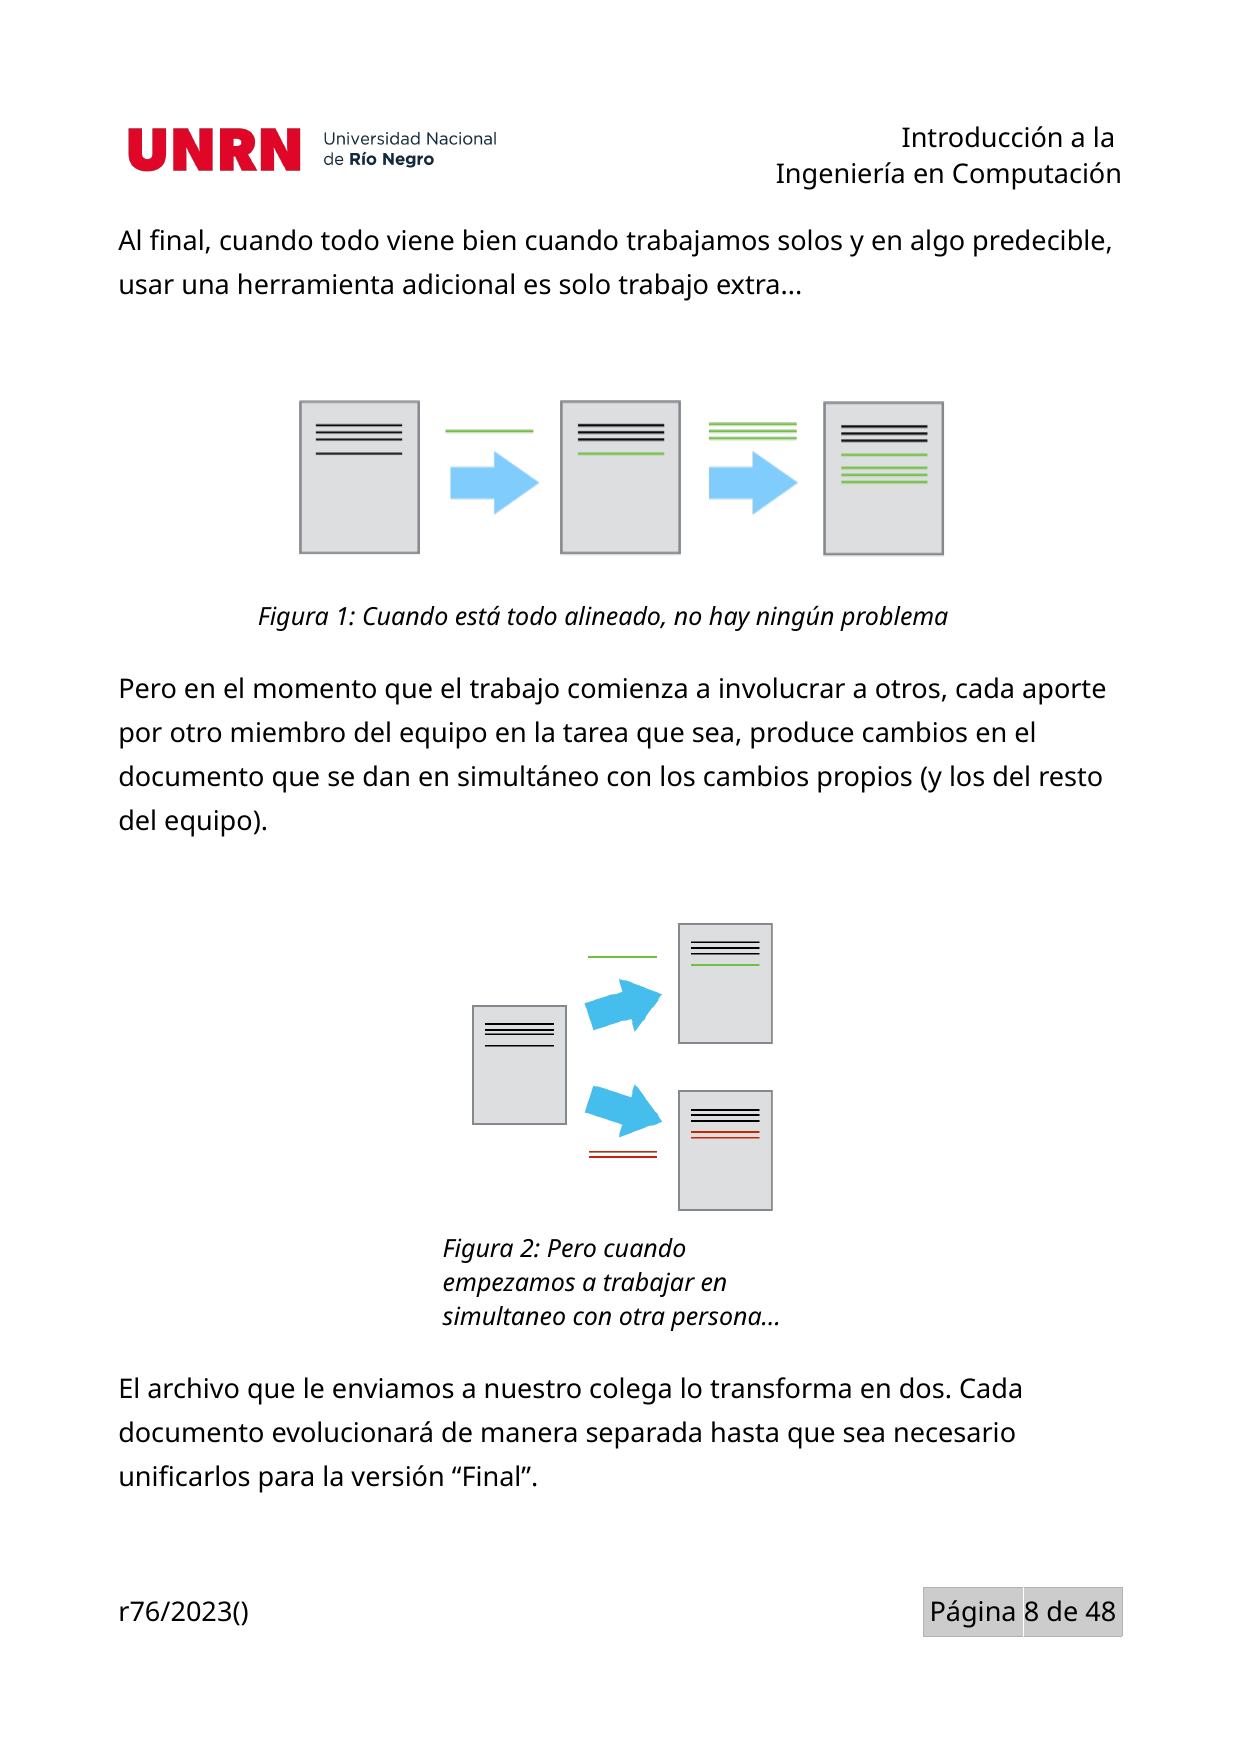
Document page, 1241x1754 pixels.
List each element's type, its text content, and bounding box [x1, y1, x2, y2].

text El archivo que le enviamos a nuestro colega lo transforma en dos. Cada documento evolucionará de manera separada hasta que sea necesario unificarlos para la versión “Final”. [118, 861, 1122, 1494]
picture [118, 118, 505, 180]
text Figura 1: Cuando está todo alineado, no hay ningún problema [258, 599, 983, 633]
text Al final, cuando todo viene bien cuando trabajamos solos y en algo predecible, usar una herramienta adicional es solo trabajo extra... [118, 221, 1122, 302]
text Pero en el momento que el trabajo comienza a involucrar a otros, cada aporte por otro miembro del equipo en la tarea que sea, produce cambios en el documento que se dan en simultáneo con los cambios propios (y los del resto del equipo). [118, 324, 1122, 839]
picture [257, 366, 983, 599]
picture [442, 902, 798, 1231]
text Figura 2: Pero cuando empezamos a trabajar en simultaneo con otra persona... [442, 1231, 798, 1332]
